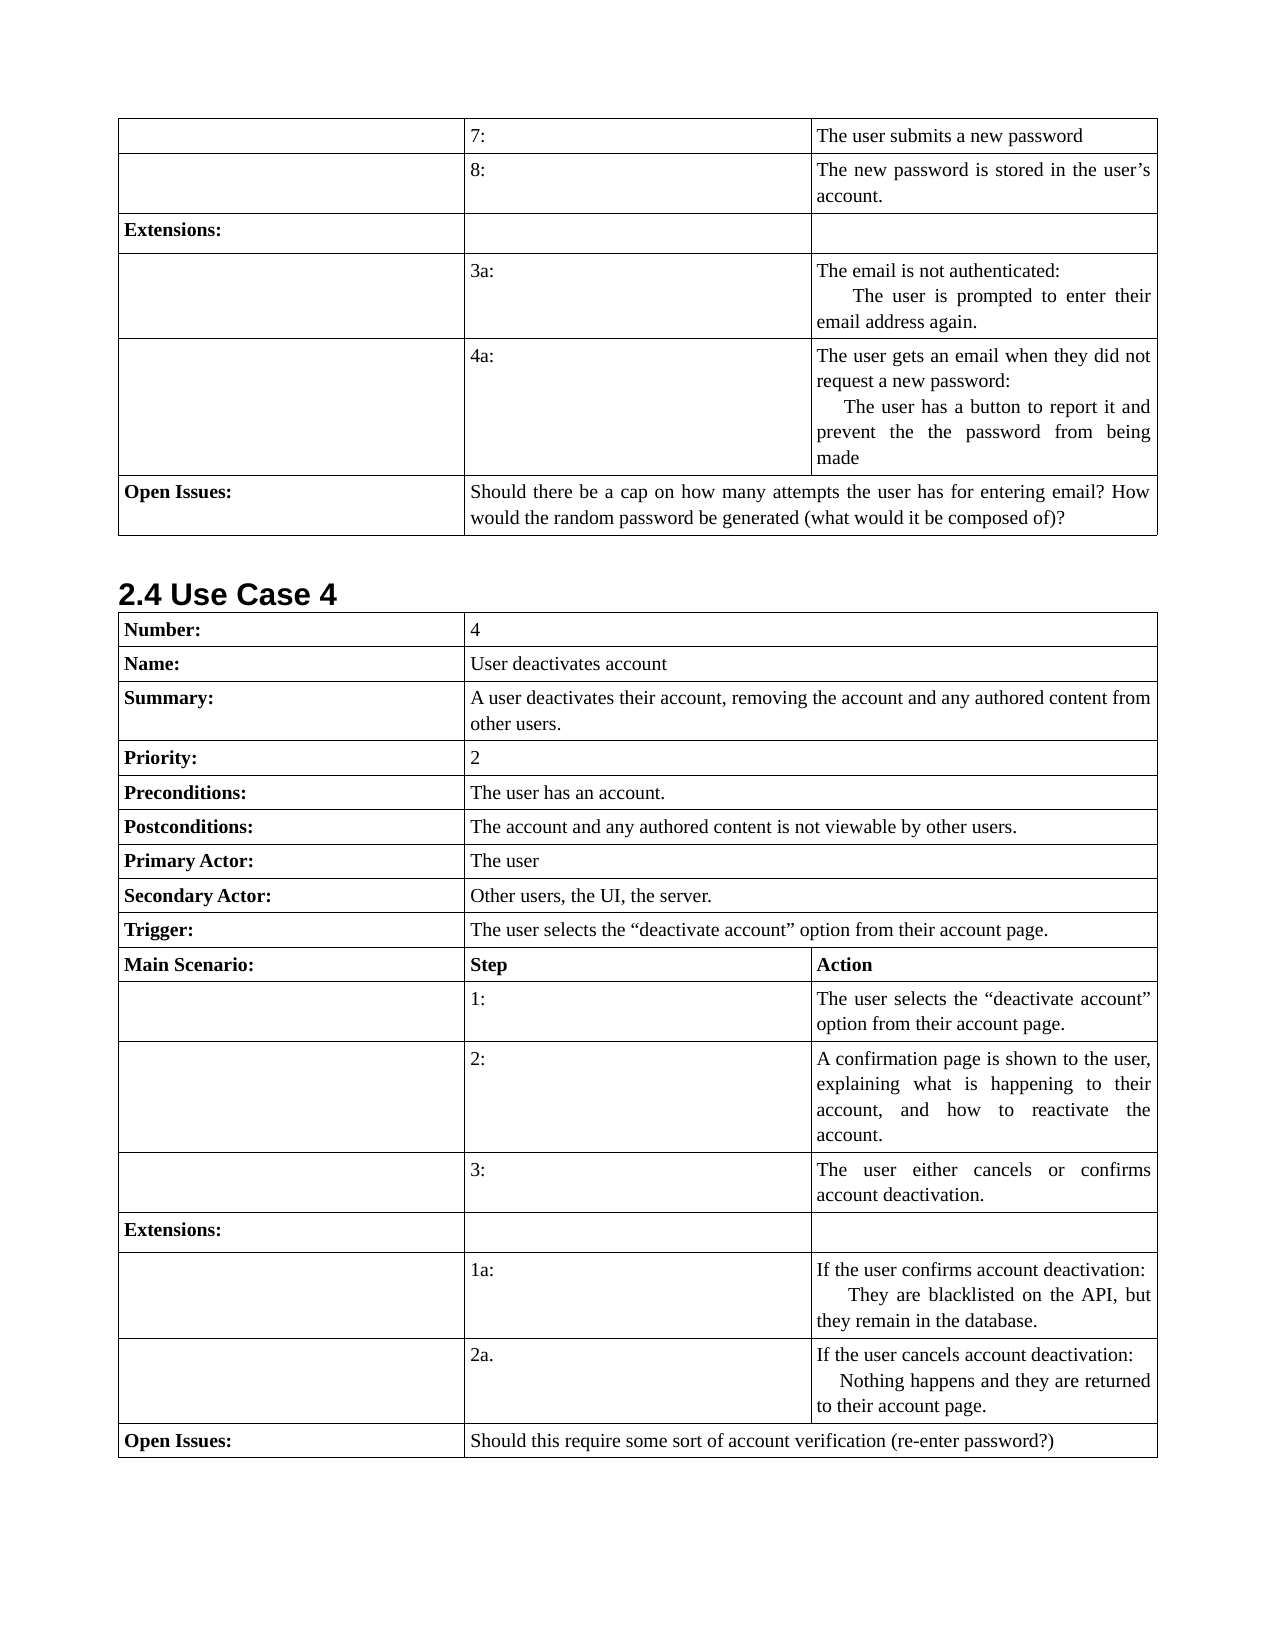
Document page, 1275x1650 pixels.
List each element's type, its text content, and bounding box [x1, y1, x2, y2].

table_cell Should this require some sort of account verification (re-enter password?) [465, 1424, 1157, 1457]
table_cell [119, 254, 464, 338]
table_cell 7: [465, 119, 811, 152]
table_cell The account and any authored content is not viewable by other users. [465, 810, 1157, 843]
table_cell 8: [465, 154, 811, 212]
table_cell 2: [465, 1042, 811, 1152]
table_cell Trigger: [119, 913, 464, 947]
table_cell The user gets an email when they did not request a new password: The user has a button to report it and prevent the the password from being made [812, 339, 1157, 474]
table_cell The new password is stored in the user’s account. [812, 154, 1157, 212]
table_cell The user selects the “deactivate account” option from their account page. [812, 982, 1157, 1041]
table_cell [465, 214, 811, 253]
table_cell [119, 1153, 464, 1212]
table_cell The email is not authenticated: The user is prompted to enter their email address again. [812, 254, 1157, 338]
table_cell Priority: [119, 741, 464, 775]
table_cell Postconditions: [119, 810, 464, 843]
table_cell User deactivates account [465, 647, 1157, 681]
table_cell A user deactivates their account, removing the account and any authored content from other users. [465, 682, 1157, 740]
table_cell Action [812, 948, 1157, 981]
table_cell Secondary Actor: [119, 879, 464, 912]
table_cell The user either cancels or confirms account deactivation. [812, 1153, 1157, 1212]
table_cell 1: [465, 982, 811, 1041]
table_cell Primary Actor: [119, 845, 464, 878]
table_cell [119, 982, 464, 1041]
table_cell The user selects the “deactivate account” option from their account page. [465, 913, 1157, 947]
table_cell [119, 1339, 464, 1423]
table_cell The user [465, 845, 1157, 878]
table_cell The user submits a new password [812, 119, 1157, 152]
table_cell Open Issues: [119, 1424, 464, 1457]
table_cell 3: [465, 1153, 811, 1212]
table_cell A confirmation page is shown to the user, explaining what is happening to their account, and how to reactivate the account. [812, 1042, 1157, 1152]
table_cell Main Scenario: [119, 948, 464, 981]
table_cell [119, 1042, 464, 1152]
table_cell [812, 214, 1157, 253]
table_cell 2a. [465, 1339, 811, 1423]
table_cell [465, 1213, 811, 1252]
table_cell Name: [119, 647, 464, 681]
table_cell Extensions: [119, 214, 464, 253]
table_cell Extensions: [119, 1213, 464, 1252]
table_cell 3a: [465, 254, 811, 338]
table_cell [119, 1253, 464, 1337]
table_cell Step [465, 948, 811, 981]
table_cell The user has an account. [465, 776, 1157, 809]
table_cell Open Issues: [119, 476, 464, 534]
table_cell Summary: [119, 682, 464, 740]
table_cell [812, 1213, 1157, 1252]
table_cell [119, 154, 464, 212]
table_cell [119, 119, 464, 152]
table_cell If the user confirms account deactivation: They are blacklisted on the API, but they remain in the database. [812, 1253, 1157, 1337]
table_cell Should there be a cap on how many attempts the user has for entering email? How would the random password be generated (what would it be composed of)? [465, 476, 1157, 534]
table_cell Other users, the UI, the server. [465, 879, 1157, 912]
table_cell 1a: [465, 1253, 811, 1337]
table_cell 4a: [465, 339, 811, 474]
table_cell 2 [465, 741, 1157, 775]
table_header Number: [119, 613, 464, 646]
table_cell Preconditions: [119, 776, 464, 809]
table_header 4 [465, 613, 1157, 646]
table_cell [119, 339, 464, 474]
table_cell If the user cancels account deactivation: Nothing happens and they are returned to their account page. [812, 1339, 1157, 1423]
text 2.4 Use Case 4 [118, 576, 1157, 612]
